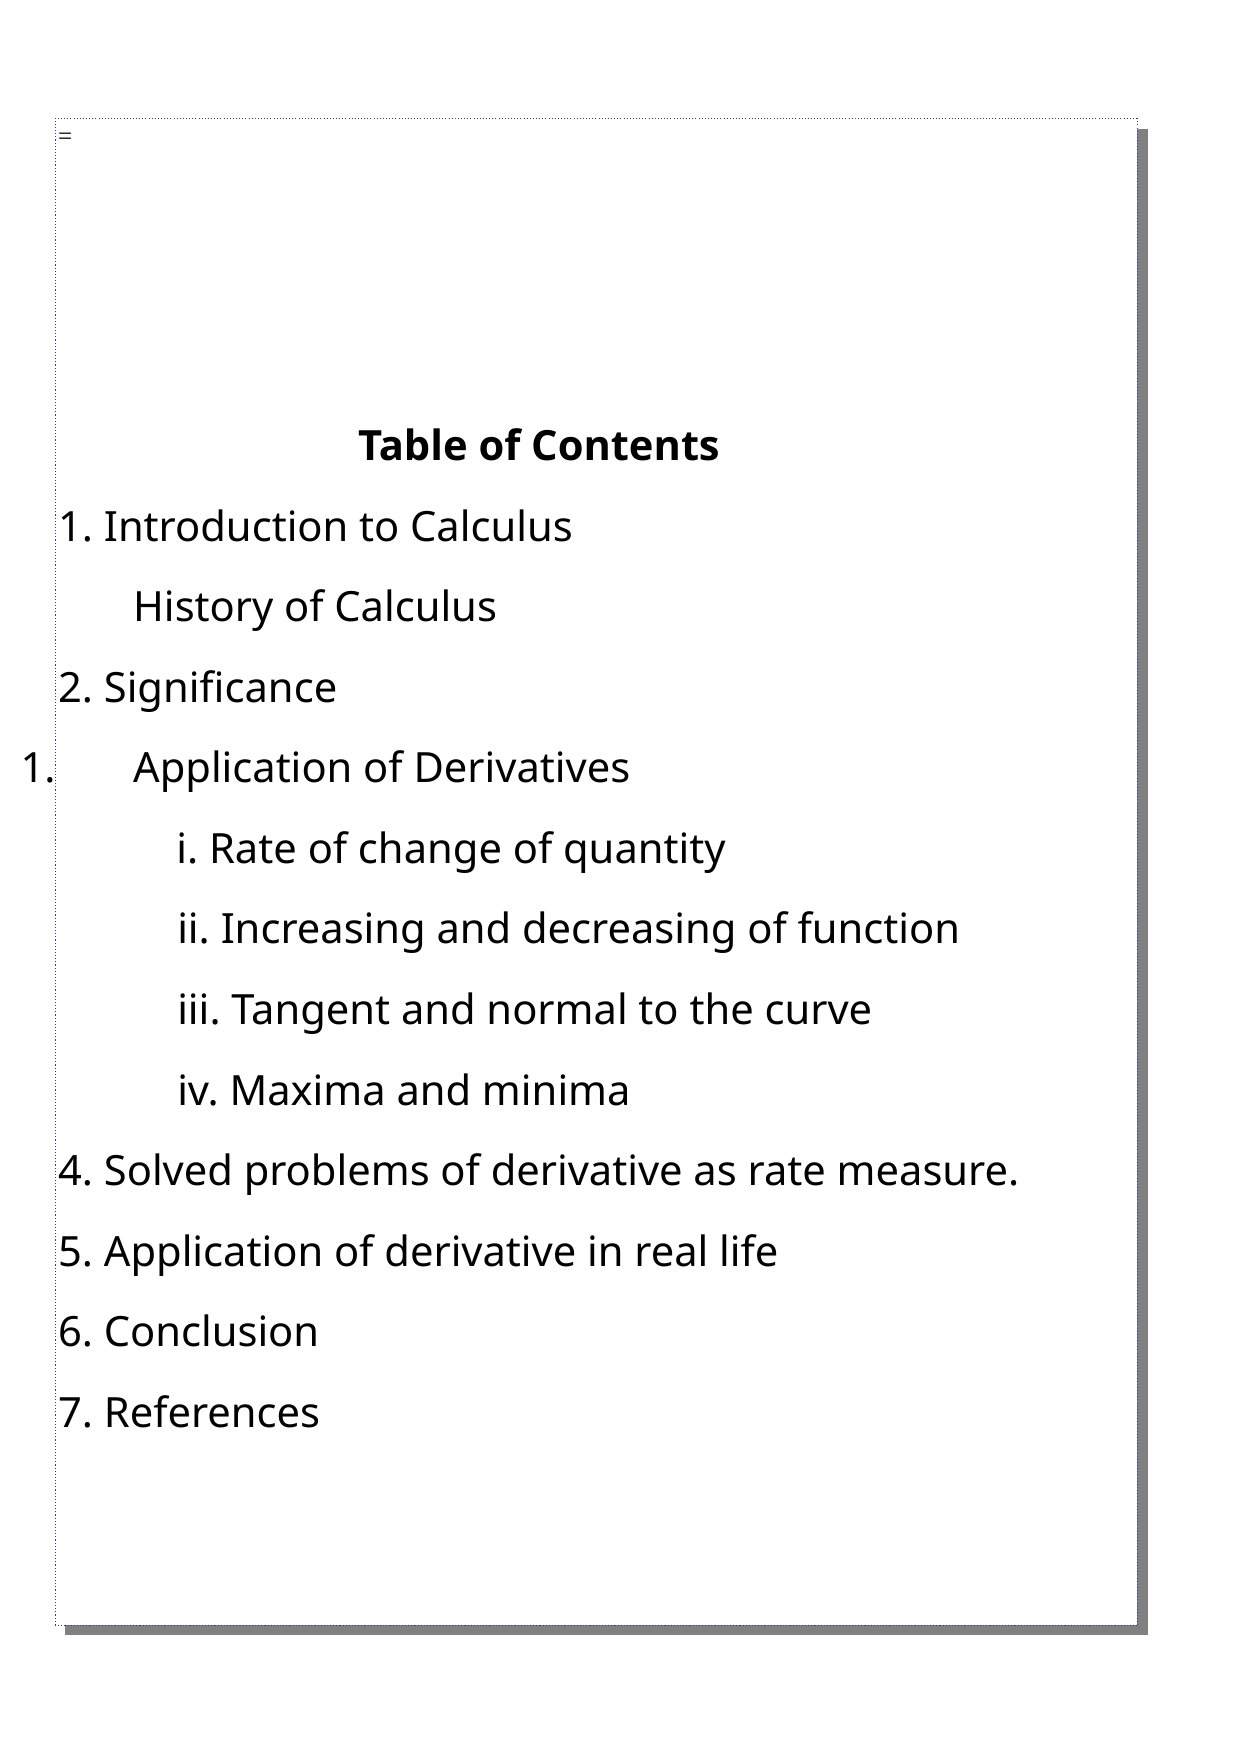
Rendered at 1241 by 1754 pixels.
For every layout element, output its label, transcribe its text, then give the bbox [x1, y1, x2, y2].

title 4. Solved problems of derivative as rate measure. [58, 1145, 1134, 1196]
title 6. Conclusion [58, 1306, 1134, 1357]
title iii. Tangent and normal to the curve [58, 984, 1134, 1035]
title 2. Significance [20, 662, 1134, 713]
title 1. Introduction to Calculus [58, 501, 1134, 552]
title 5. Application of derivative in real life [58, 1225, 1134, 1276]
title Application of Derivatives [20, 742, 1134, 793]
title History of Calculus [95, 581, 1134, 632]
title iv. Maxima and minima [58, 1064, 1134, 1115]
title Table of Contents [58, 420, 1134, 471]
title 7. References [58, 1386, 1134, 1437]
title ii. Increasing and decreasing of function [58, 903, 1134, 954]
title i. Rate of change of quantity [58, 823, 1134, 874]
